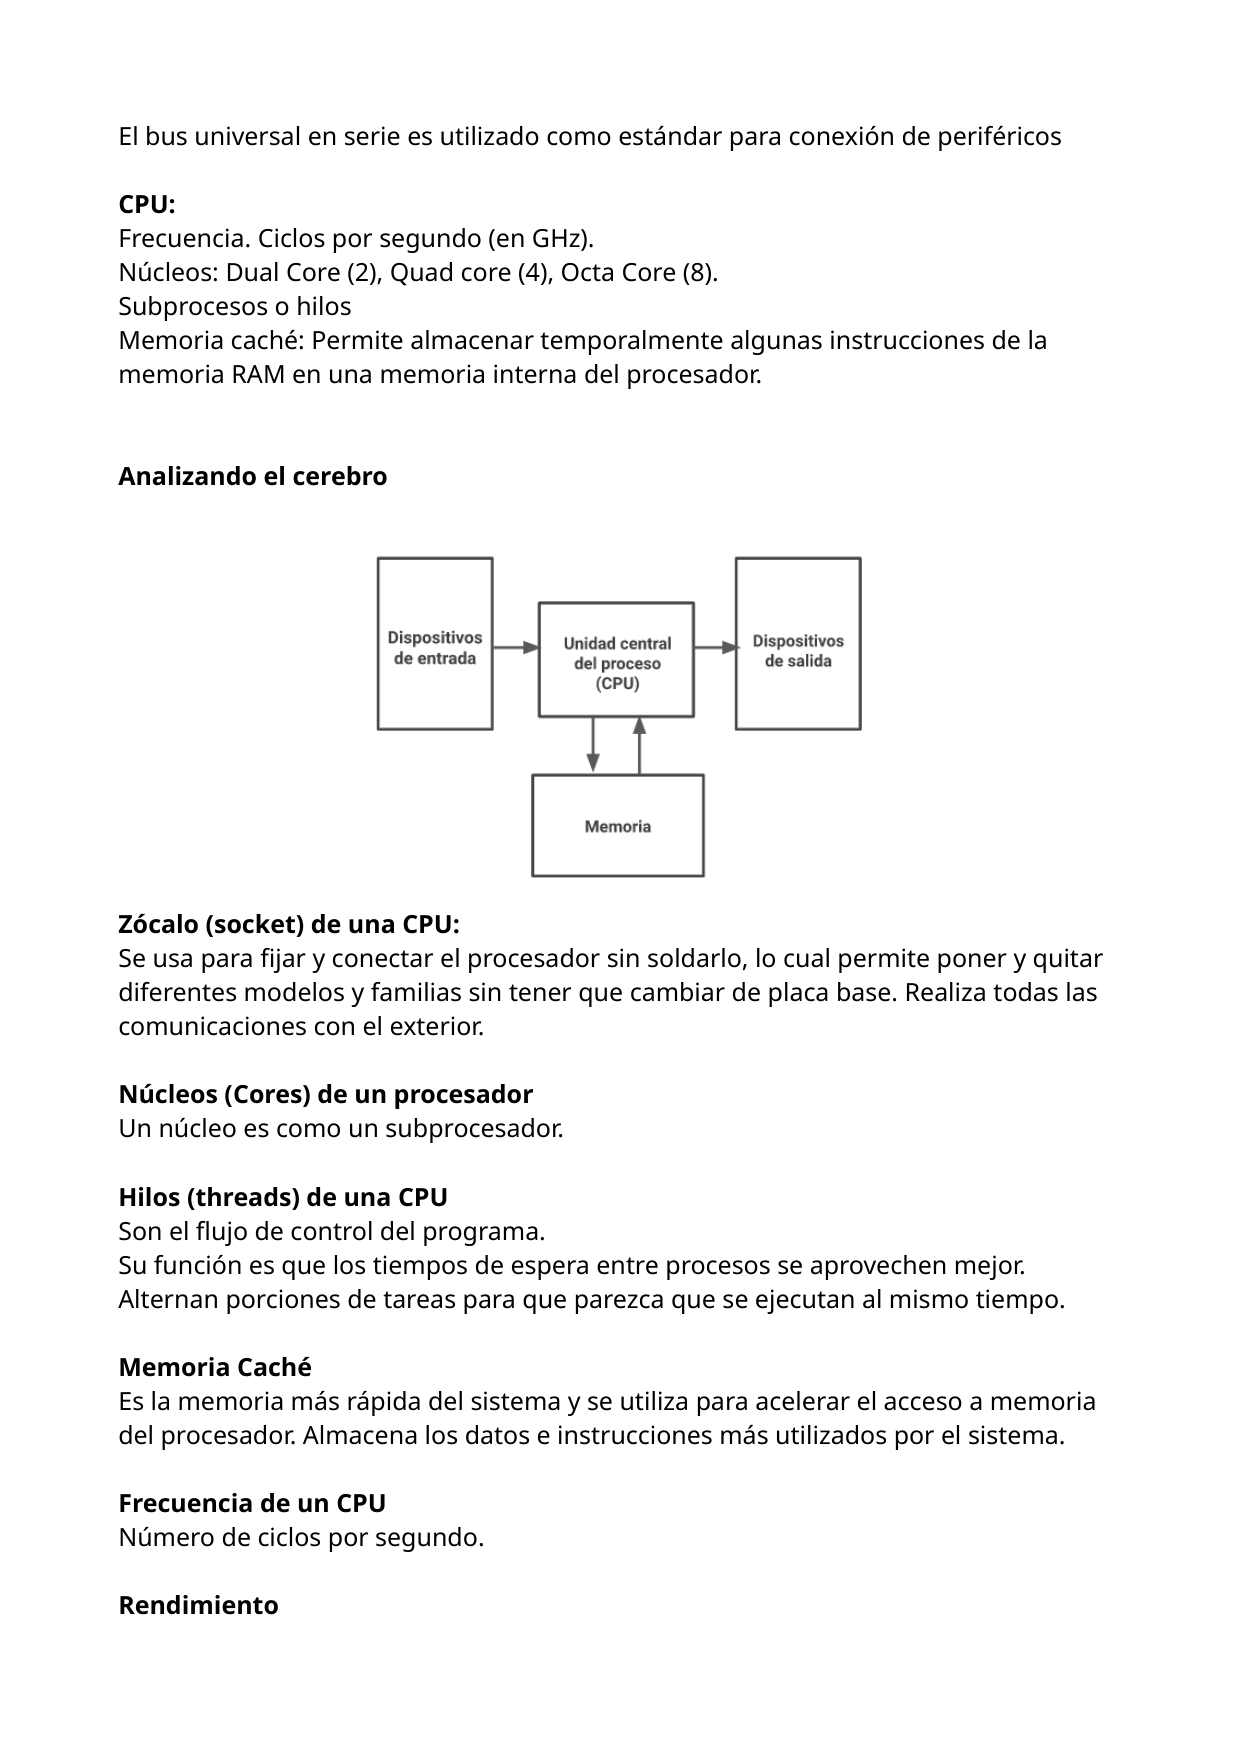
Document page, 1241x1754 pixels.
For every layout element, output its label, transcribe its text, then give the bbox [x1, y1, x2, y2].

text Memoria Caché [118, 1349, 1122, 1384]
text Es la memoria más rápida del sistema y se utiliza para acelerar el acceso a memoria del procesador. Almacena los datos e instrucciones más utilizados por el sistema. [118, 1384, 1122, 1452]
text Frecuencia de un CPU [118, 1486, 1122, 1520]
text Un núcleo es como un subprocesador. [118, 1111, 1122, 1145]
text Su función es que los tiempos de espera entre procesos se aprovechen mejor. [118, 1247, 1122, 1281]
text Núcleos (Cores) de un procesador [118, 1077, 1122, 1111]
text Subprocesos o hilos [118, 288, 1122, 322]
text Alternan porciones de tareas para que parezca que se ejecutan al mismo tiempo. [118, 1281, 1122, 1316]
text Rendimiento [118, 1588, 1122, 1622]
text Son el flujo de control del programa. [118, 1213, 1122, 1247]
text Zócalo (socket) de una CPU: [118, 527, 1122, 941]
picture [364, 550, 876, 884]
text Memoria caché: Permite almacenar temporalmente algunas instrucciones de la memoria RAM en una memoria interna del procesador. [118, 322, 1122, 391]
text Analizando el cerebro [118, 459, 1122, 493]
text Núcleos: Dual Core (2), Quad core (4), Octa Core (8). [118, 254, 1122, 288]
text Hilos (threads) de una CPU [118, 1179, 1122, 1213]
text El bus universal en serie es utilizado como estándar para conexión de periféricos [118, 118, 1122, 152]
text Frecuencia. Ciclos por segundo (en GHz). [118, 220, 1122, 254]
text CPU: [118, 186, 1122, 220]
text Número de ciclos por segundo. [118, 1520, 1122, 1554]
text Se usa para fijar y conectar el procesador sin soldarlo, lo cual permite poner y quitar diferentes modelos y familias sin tener que cambiar de placa base. Realiza todas las comunicaciones con el exterior. [118, 941, 1122, 1043]
